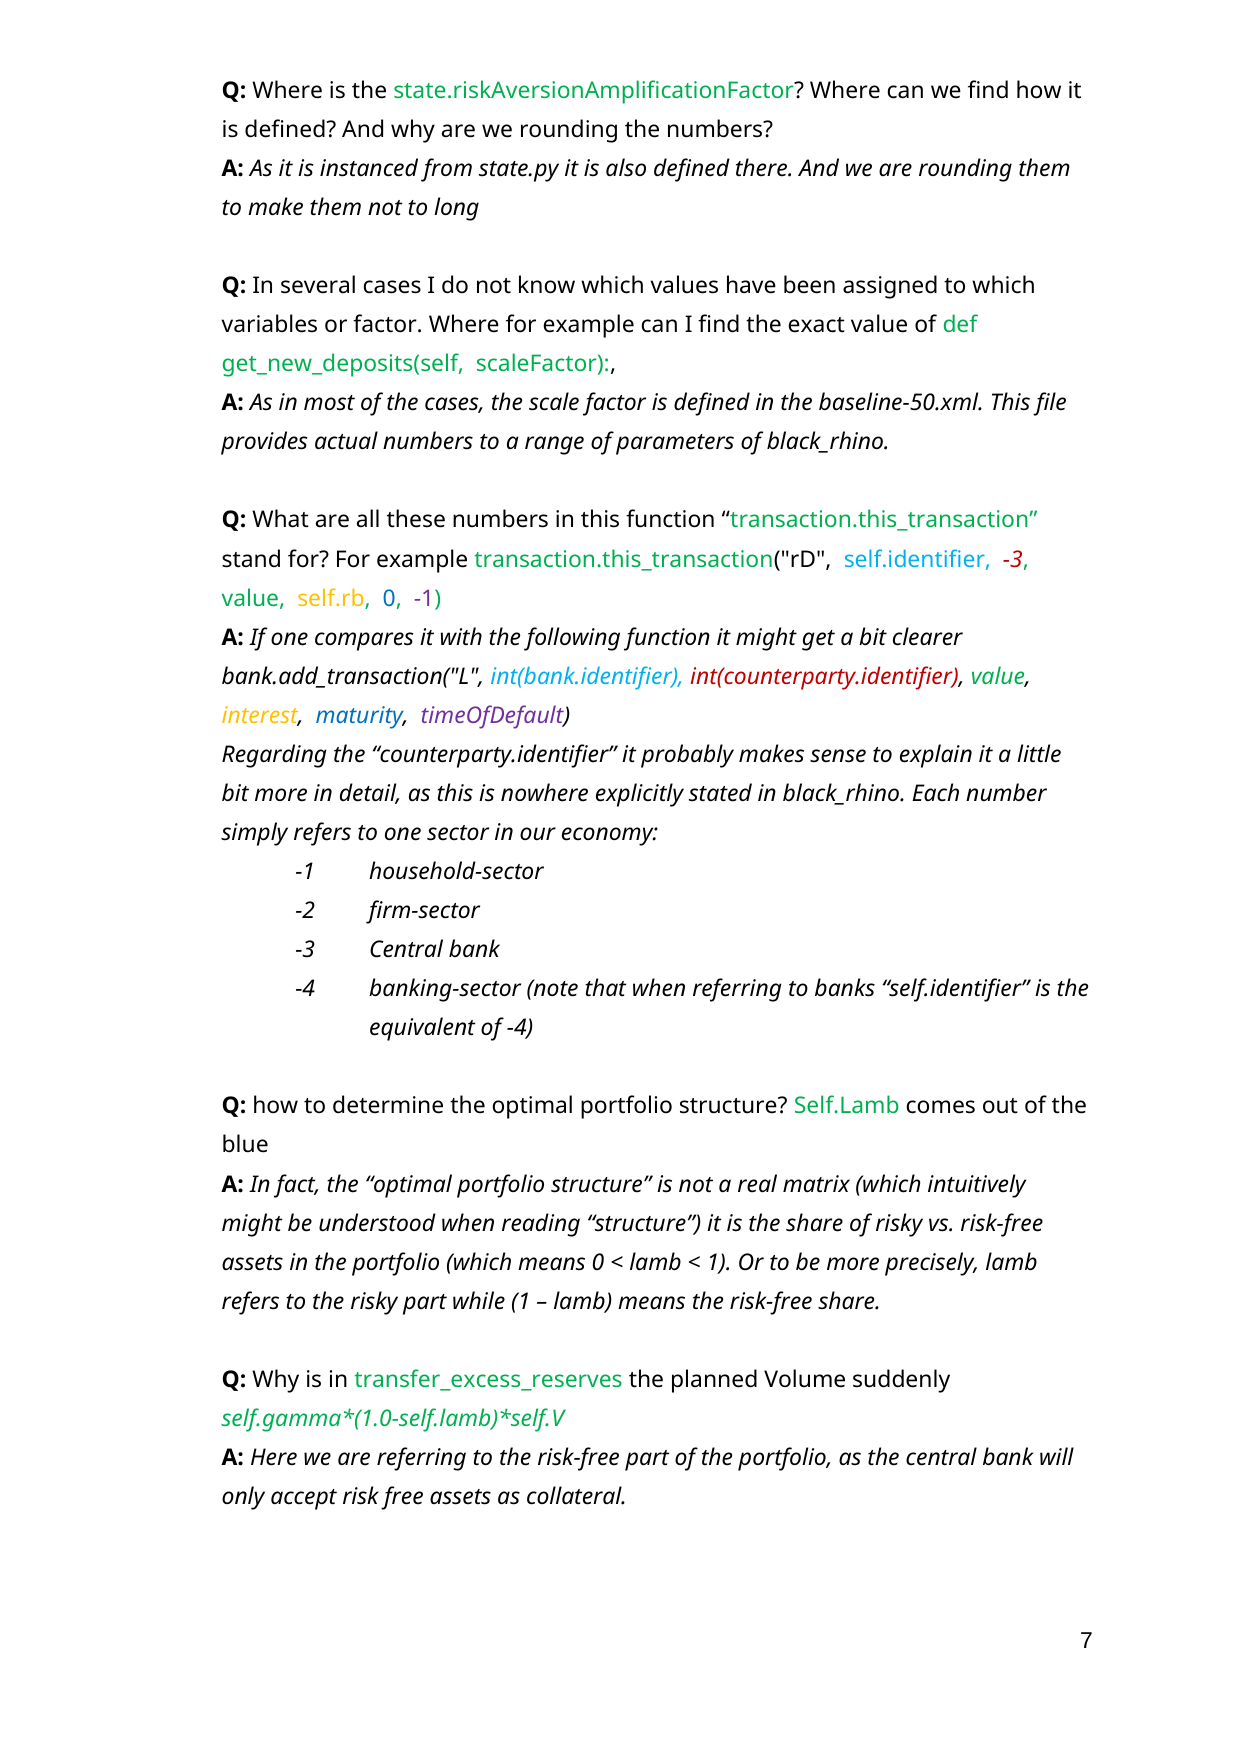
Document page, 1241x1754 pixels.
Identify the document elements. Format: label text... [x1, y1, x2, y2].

text -2 firm-sector [148, 894, 1093, 925]
text A: If one compares it with the following function it might get a bit clearer bank.add_transaction("L", int(bank.identifier), int(counterparty.identifier), value, interest, maturity, timeOfDefault) Regarding the “counterparty.identifier” it probably makes sense to explain it a little bit more in detail, as this is nowhere explicitly stated in black_rhino. Each number simply refers to one sector in our economy: -1 household-sector [221, 621, 1093, 886]
text A: Here we are referring to the risk-free part of the portfolio, as the central bank will only accept risk free assets as collateral. [221, 1441, 1093, 1511]
text Q: Why is in transfer_excess_reserves the planned Volume suddenly self.gamma*(1.0-self.lamb)*self.V [221, 1363, 1093, 1433]
text Q: What are all these numbers in this function “transaction.this_transaction” stand for? For example transaction.this_transaction("rD", self.identifier, -3, value, self.rb, 0, -1) [221, 503, 1093, 613]
text Q: Where is the state.riskAversionAmplificationFactor? Where can we find how it is defined? And why are we rounding the numbers? [221, 74, 1093, 144]
text Q: how to determine the optimal portfolio structure? Self.Lamb comes out of the blue [221, 1089, 1093, 1160]
text -3 Central bank [148, 933, 1093, 964]
text -4 banking-sector (note that when referring to banks “self.identifier” is the equivalent of -4) [295, 972, 1093, 1082]
text Q: In several cases I do not know which values have been assigned to which variables or factor. Where for example can I find the exact value of def get_new_deposits(self, scaleFactor):, [221, 269, 1093, 378]
text A: In fact, the “optimal portfolio structure” is not a real matrix (which intuitively might be understood when reading “structure”) it is the share of risky vs. risk-free assets in the portfolio (which means 0 < lamb < 1). Or to be more precisely, lamb refers to the risky part while (1 – lamb) means the risk-free share. [221, 1167, 1093, 1316]
text A: As in most of the cases, the scale factor is defined in the baseline-50.xml. This file provides actual numbers to a range of parameters of black_rhino. [221, 386, 1093, 457]
text A: As it is instanced from state.py it is also defined there. And we are rounding them to make them not to long [221, 152, 1093, 222]
